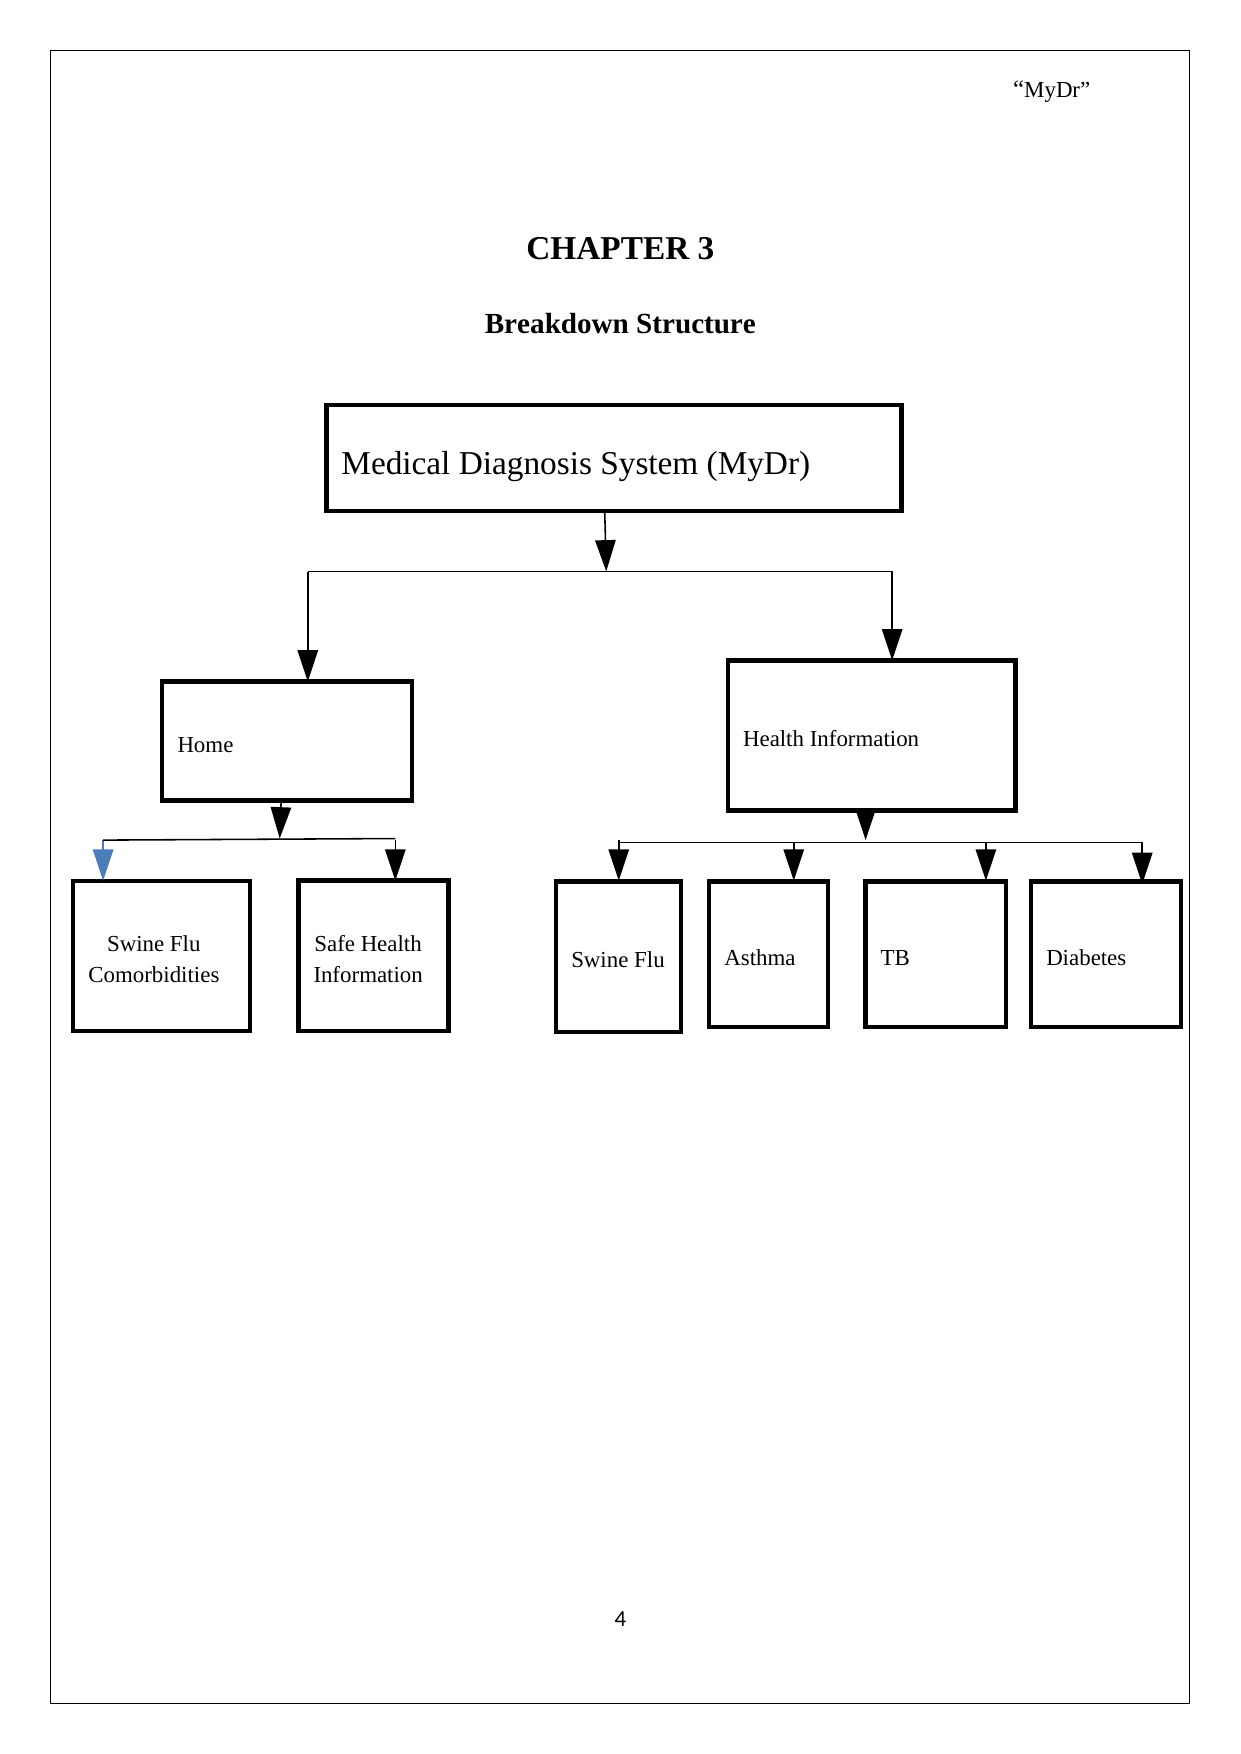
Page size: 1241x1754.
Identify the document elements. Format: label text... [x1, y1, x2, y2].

text Breakdown Structure [150, 307, 1090, 340]
text CHAPTER 3 [150, 228, 1090, 267]
